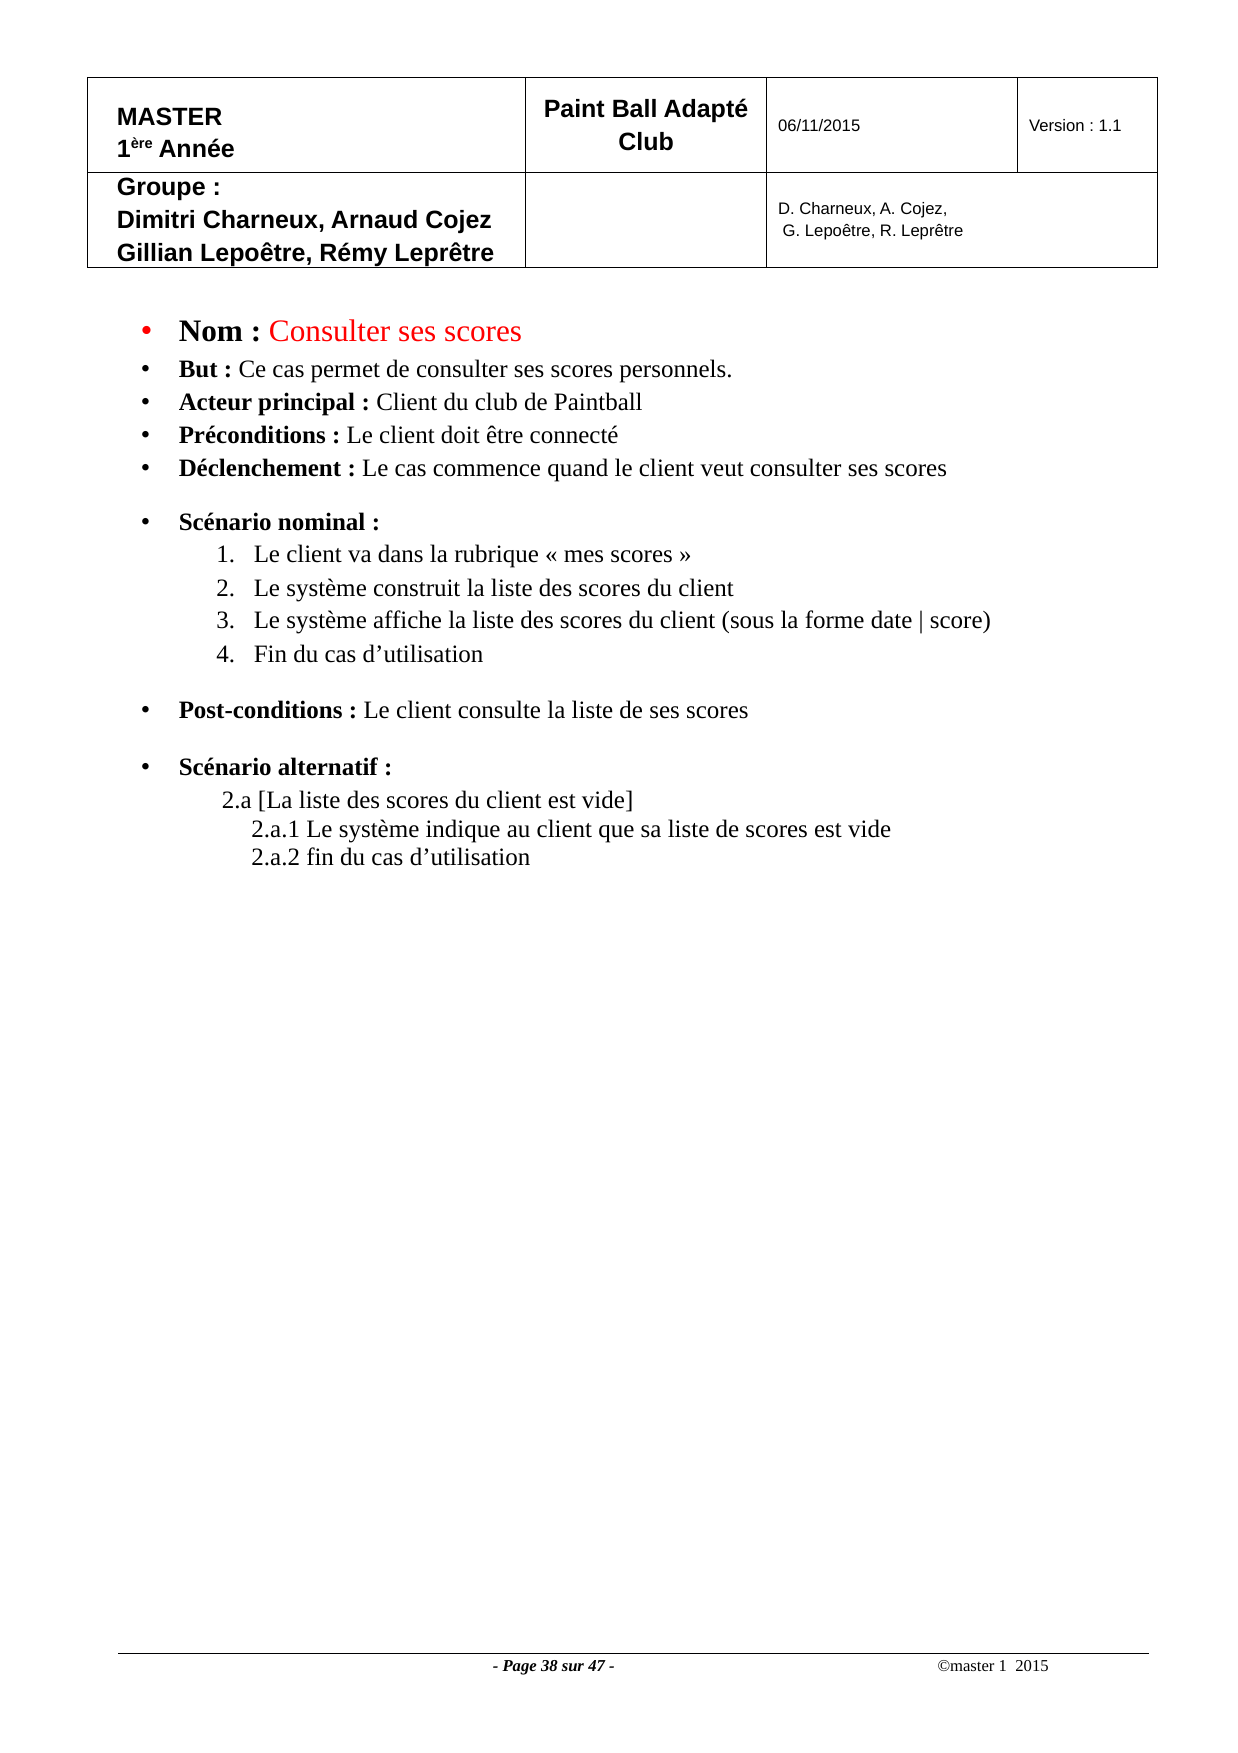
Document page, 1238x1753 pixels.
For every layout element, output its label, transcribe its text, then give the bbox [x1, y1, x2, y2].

text 2.a.1 Le système indique au client que sa liste de scores est vide [103, 814, 1149, 842]
list Déclenchement : Le cas commence quand le client veut consulter ses scores [141, 453, 1149, 482]
list Scénario nominal : [141, 507, 1149, 535]
list Le client va dans la rubrique « mes scores » [216, 539, 1149, 568]
text 2.a.2 fin du cas d’utilisation [103, 842, 1149, 871]
text 2.a [La liste des scores du client est vide] [103, 785, 1149, 814]
list But : Ce cas permet de consulter ses scores personnels. [141, 354, 1149, 383]
list Fin du cas d’utilisation [216, 639, 1149, 667]
list Post-conditions : Le client consulte la liste de ses scores [141, 695, 1149, 724]
list Préconditions : Le client doit être connecté [141, 420, 1149, 449]
list Acteur principal : Client du club de Paintball [141, 387, 1149, 416]
list Le système affiche la liste des scores du client (sous la forme date | score) [216, 606, 1149, 634]
list Scénario alternatif : [141, 752, 1149, 781]
list Le système construit la liste des scores du client [216, 573, 1149, 601]
list Nom : Consulter ses scores [141, 313, 1149, 348]
